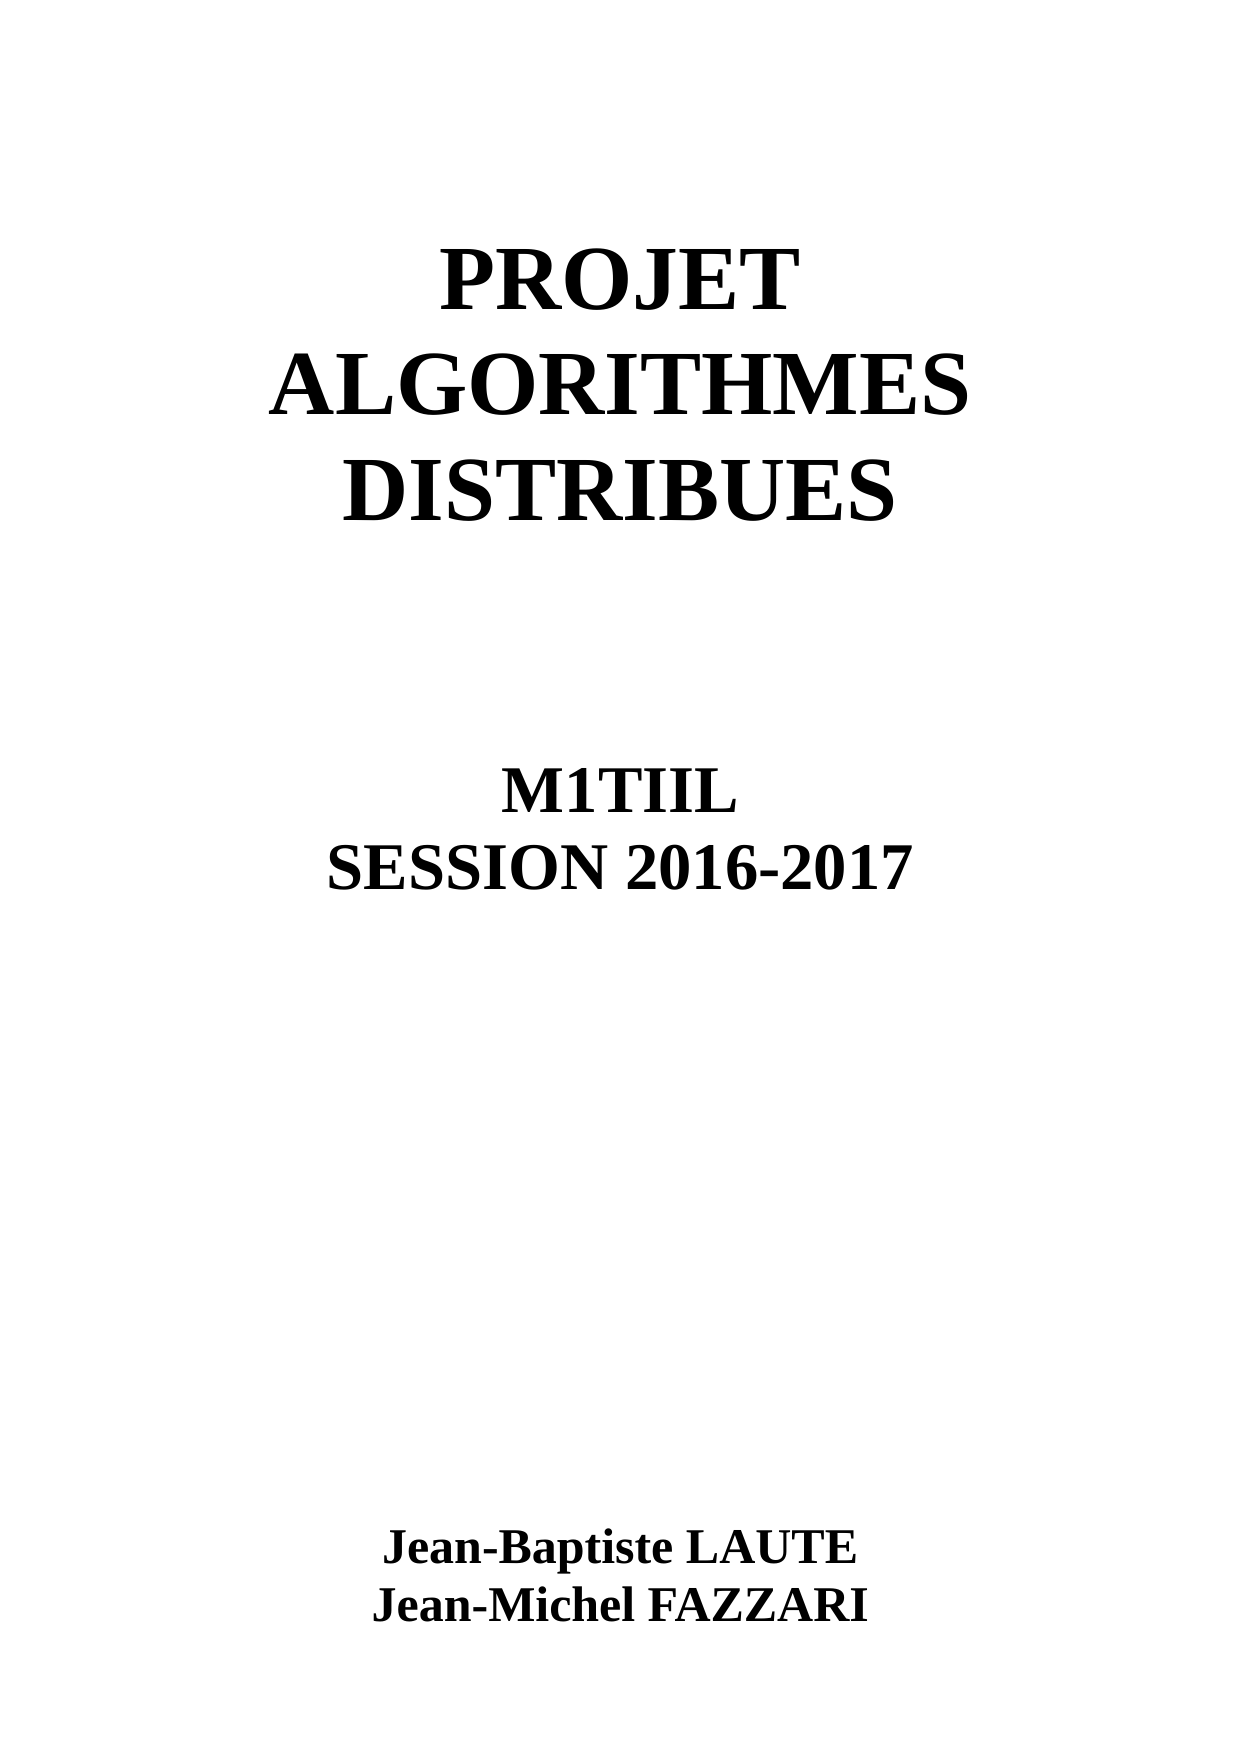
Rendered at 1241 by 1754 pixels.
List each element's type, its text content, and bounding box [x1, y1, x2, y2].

text Jean-Michel FAZZARI [118, 1575, 1122, 1632]
text M1TIIL [118, 751, 1122, 827]
text SESSION 2016-2017 [118, 827, 1122, 904]
text PROJET ALGORITHMES DISTRIBUES [118, 223, 1122, 540]
text Jean-Baptiste LAUTE [118, 1517, 1122, 1575]
